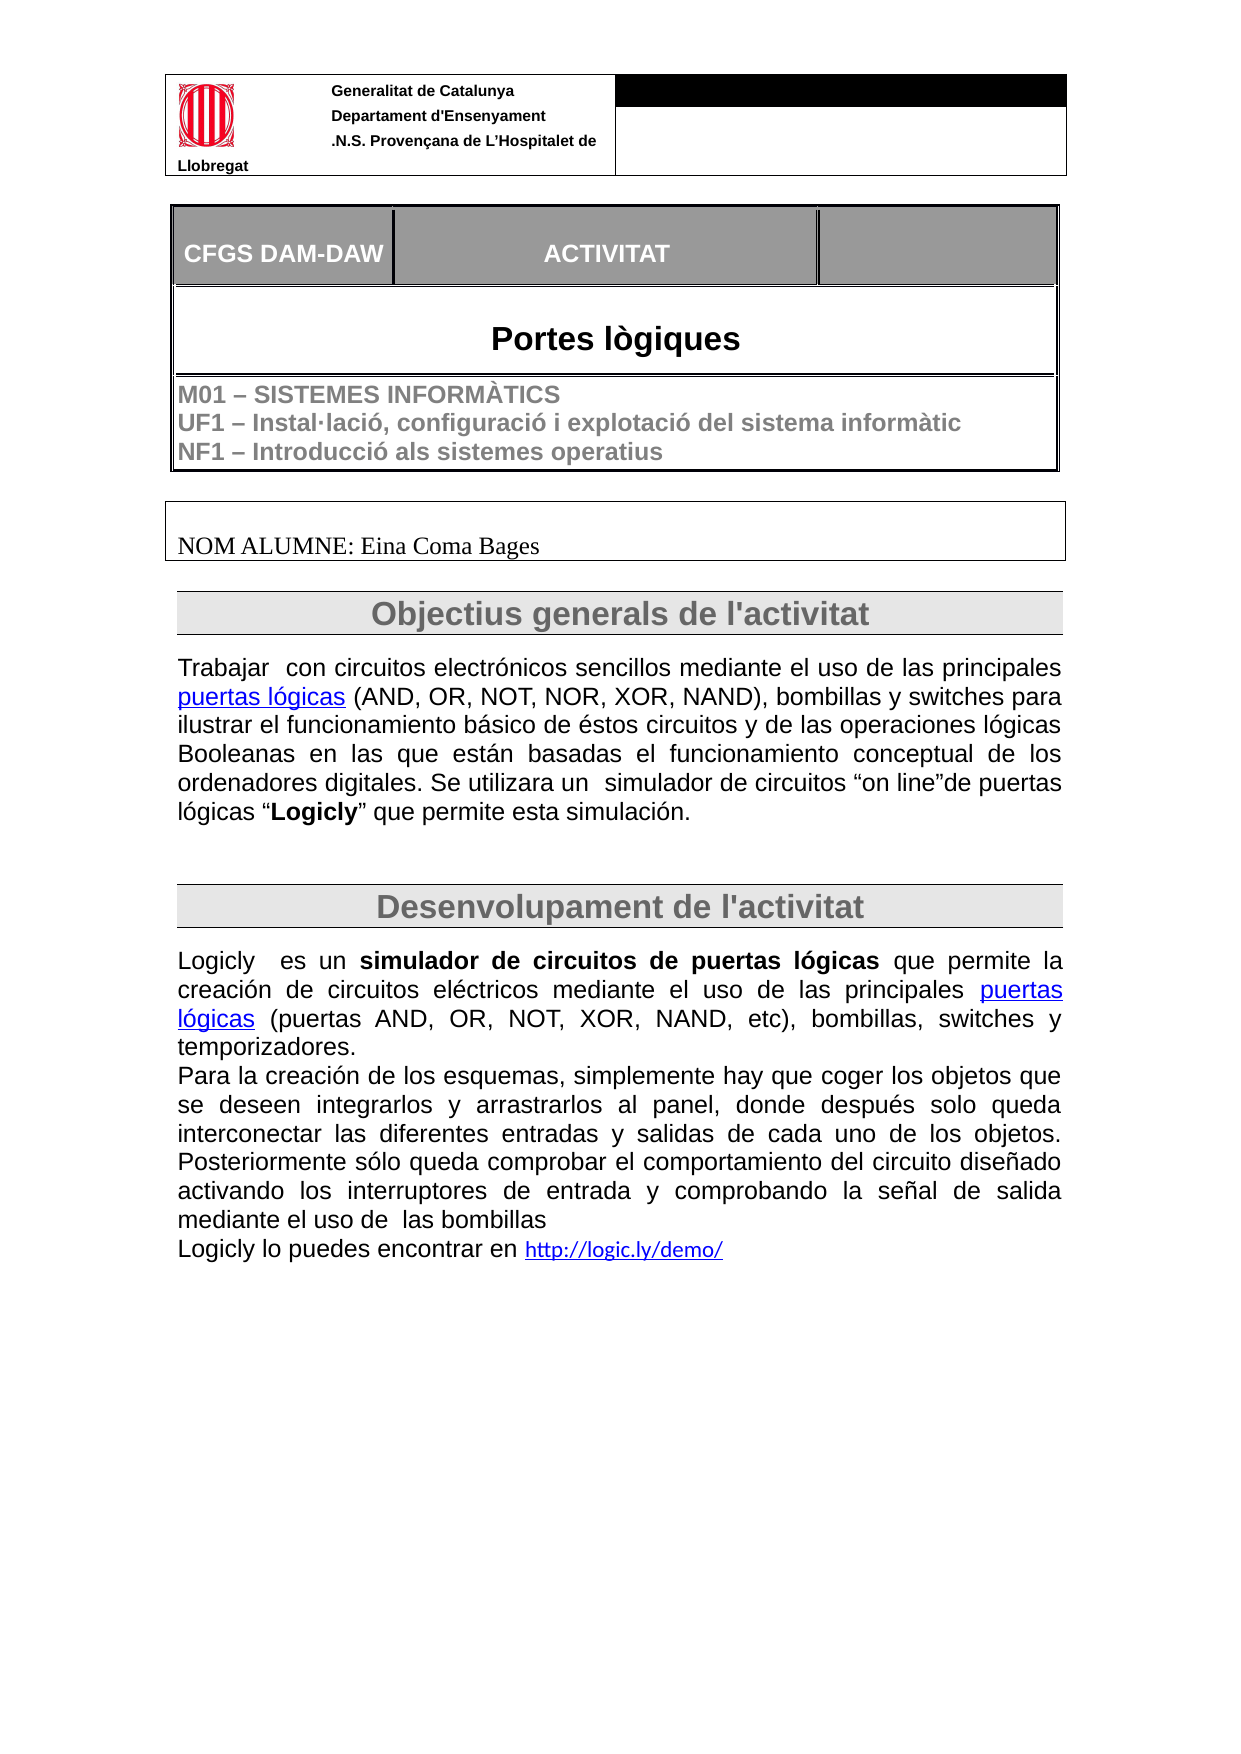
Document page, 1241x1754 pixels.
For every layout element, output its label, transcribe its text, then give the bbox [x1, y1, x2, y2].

table_header NOM ALUMNE: Eina Coma Bages [166, 502, 1065, 560]
text Logicly es un simulador de circuitos de puertas lógicas que permite la creación de circuitos eléctricos mediante el uso de las principales puertas lógicas (puertas AND, OR, NOT, XOR, NAND, etc), bombillas, switches y temporizadores. [177, 946, 1063, 1061]
text Logicly lo puedes encontrar en http://logic.ly/demo/ [177, 1234, 1063, 1263]
subtitle Objectius generals de l'activitat [177, 592, 1063, 634]
table_cell Portes lògiques [172, 284, 1058, 373]
table_header ACTIVITAT [393, 206, 818, 284]
text Para la creación de los esquemas, simplemente hay que coger los objetos que se deseen integrarlos y arrastrarlos al panel, donde después solo queda interconectar las diferentes entradas y salidas de cada uno de los objetos. Posteriormente sólo queda comprobar el comportamiento del circuito diseñado activando los interruptores de entrada y comprobando la señal de salida mediante el uso de las bombillas [177, 1061, 1063, 1234]
subtitle Desenvolupament de l'activitat [177, 885, 1063, 927]
table_header [818, 207, 1056, 284]
table_cell M01 – SISTEMES INFORMÀTICS UF1 – Instal·lació, configuració i explotació del sistema informàtic NF1 – Introducció als sistemes operatius [174, 373, 1057, 469]
text Trabajar con circuitos electrónicos sencillos mediante el uso de las principales puertas lógicas (AND, OR, NOT, NOR, XOR, NAND), bombillas y switches para ilustrar el funcionamiento básico de éstos circuitos y de las operaciones lógicas Booleanas en las que están basadas el funcionamiento conceptual de los ordenadores digitales. Se utilizara un simulador de circuitos “on line”de puertas lógicas “Logicly” que permite esta simulación. [177, 653, 1063, 825]
table_header CFGS DAM-DAW [174, 206, 393, 284]
